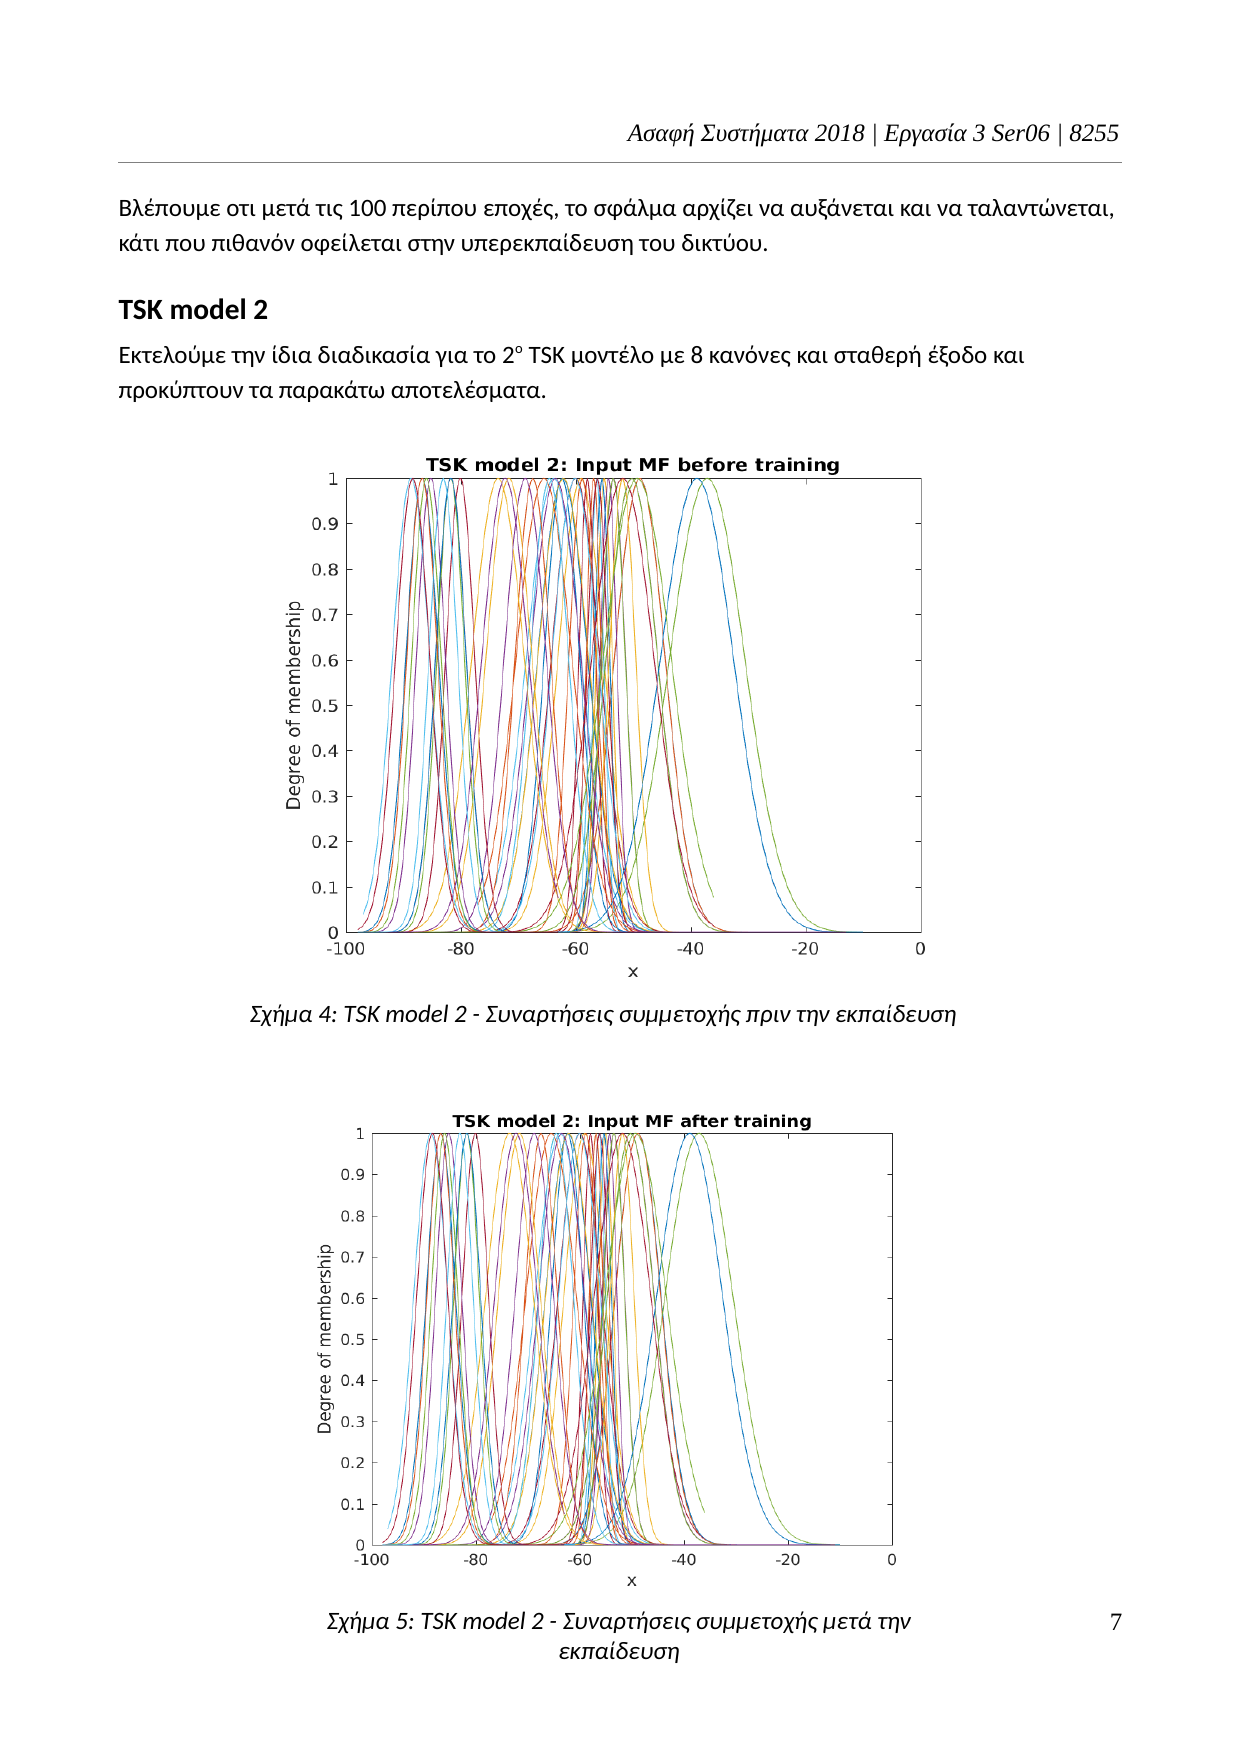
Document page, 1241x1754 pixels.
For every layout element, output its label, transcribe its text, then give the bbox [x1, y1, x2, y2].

subtitle TSK model 2 [118, 291, 1122, 327]
text Βλέπουμε οτι μετά τις 100 περίπου εποχές, το σφάλμα αρχίζει να αυξάνεται και να ταλαντώνεται, κάτι που πιθανόν οφείλεται στην υπερεκπαίδευση του δικτύου. [118, 192, 1122, 257]
picture [284, 1095, 956, 1599]
text Εκτελούμε την ίδια διαδικασία για το 2ο TSK μοντέλο με 8 κανόνες και σταθερή έξοδο και προκύπτουν τα παρακάτω αποτελέσματα. [118, 339, 1122, 405]
text Σχήμα 5: TSK model 2 - Συναρτήσεις συμμετοχής μετά την εκπαίδευση [284, 1599, 956, 1666]
text Σχήμα 4: TSK model 2 - Συναρτήσεις συμμετοχής πριν την εκπαίδευση [249, 992, 991, 1029]
picture [249, 436, 991, 992]
